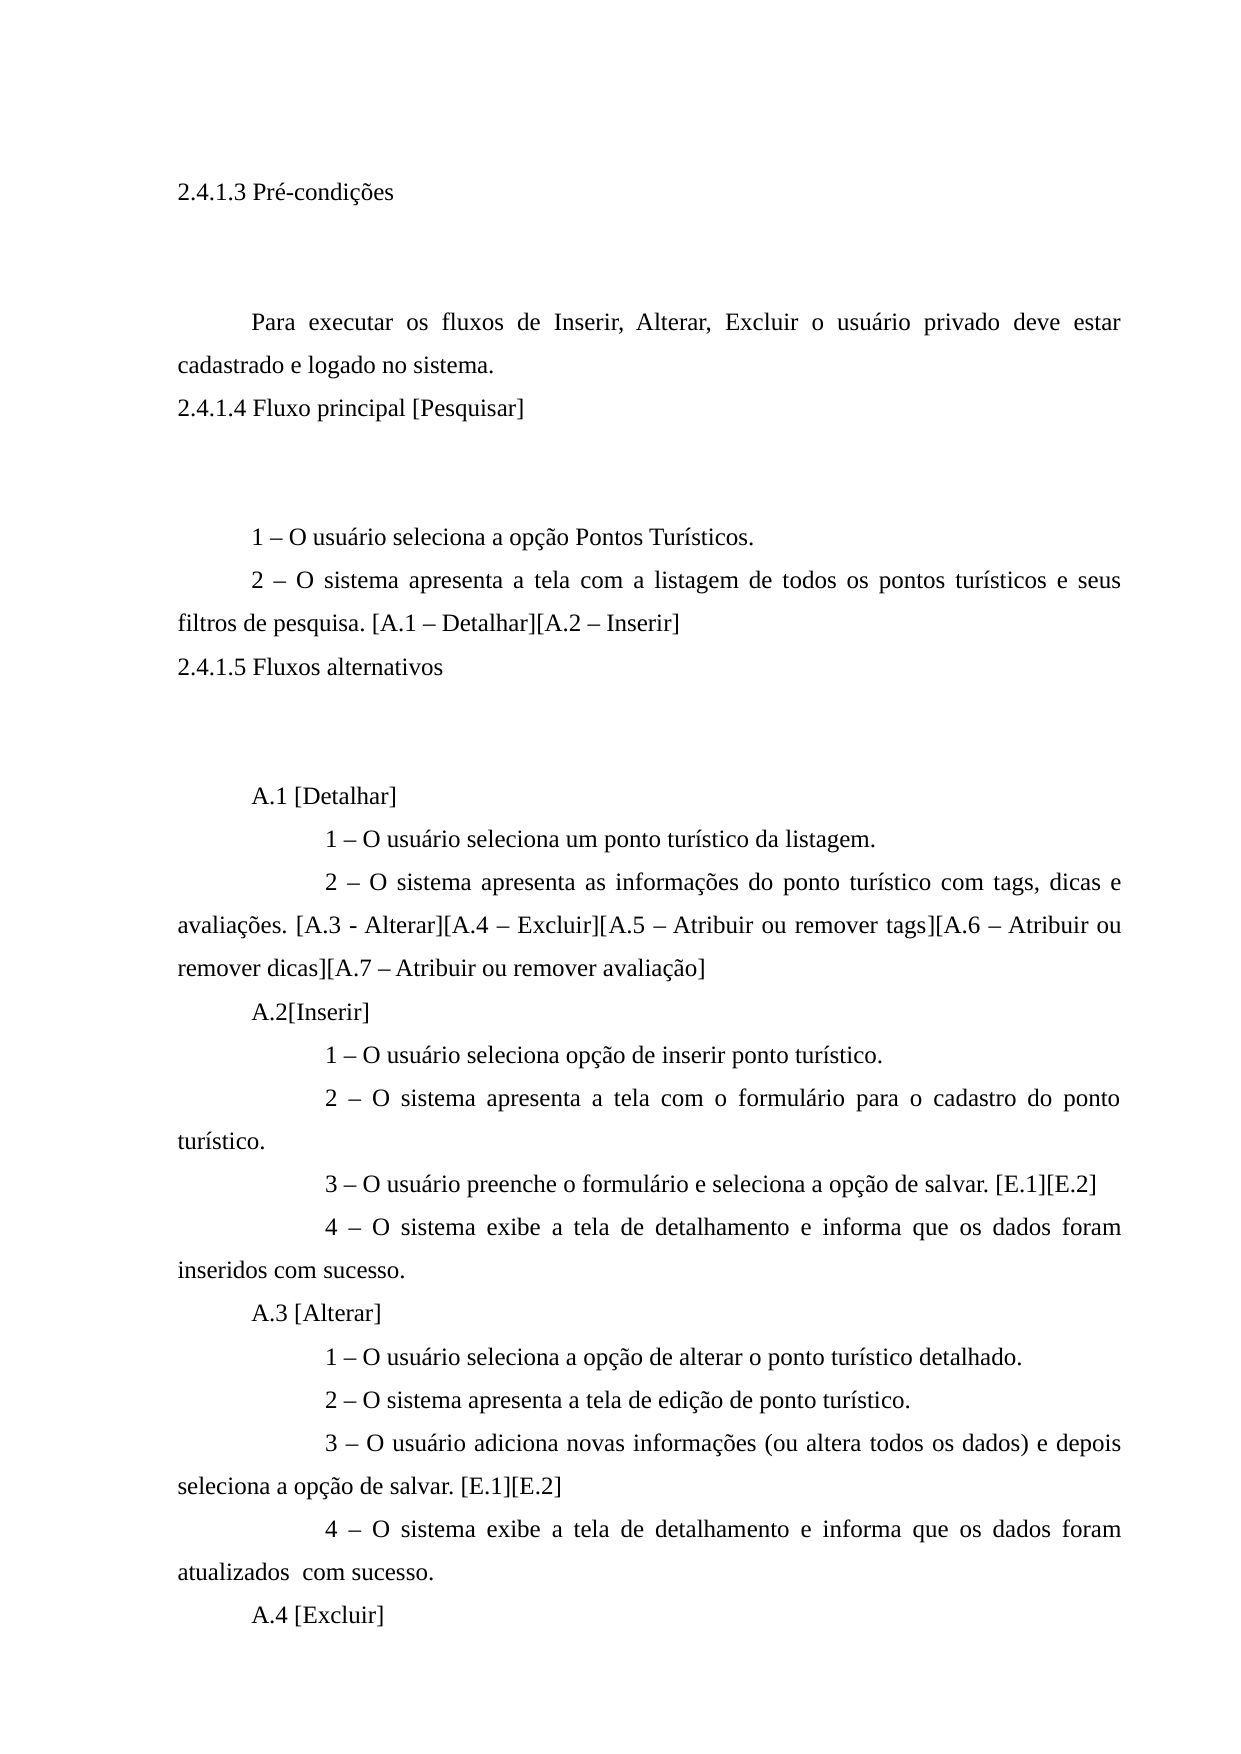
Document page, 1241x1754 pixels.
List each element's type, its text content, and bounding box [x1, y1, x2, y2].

subtitle Fluxos alternativos [177, 652, 1122, 680]
text 1 – O usuário seleciona a opção Pontos Turísticos. [177, 522, 1122, 551]
text A.1 [Detalhar] [177, 781, 1122, 810]
text 2 – O sistema apresenta a tela com o formulário para o cadastro do ponto turístico. [177, 1083, 1122, 1155]
text 4 – O sistema exibe a tela de detalhamento e informa que os dados foram inseridos com sucesso. [177, 1212, 1122, 1284]
text 2 – O sistema apresenta as informações do ponto turístico com tags, dicas e avaliações. [A.3 - Alterar][A.4 – Excluir][A.5 – Atribuir ou remover tags][A.6 – Atribuir ou remover dicas][A.7 – Atribuir ou remover avaliação] [177, 867, 1122, 982]
text A.2[Inserir] [177, 997, 1122, 1025]
text 1 – O usuário seleciona a opção de alterar o ponto turístico detalhado. [177, 1342, 1122, 1370]
subtitle Fluxo principal [Pesquisar] [177, 393, 1122, 422]
text A.4 [Excluir] [177, 1600, 1122, 1629]
text 3 – O usuário adiciona novas informações (ou altera todos os dados) e depois seleciona a opção de salvar. [E.1][E.2] [177, 1428, 1122, 1500]
text 2 – O sistema apresenta a tela com a listagem de todos os pontos turísticos e seus filtros de pesquisa. [A.1 – Detalhar][A.2 – Inserir] [177, 565, 1122, 637]
text 4 – O sistema exibe a tela de detalhamento e informa que os dados foram atualizados com sucesso. [177, 1514, 1122, 1586]
text A.3 [Alterar] [177, 1298, 1122, 1327]
text Para executar os fluxos de Inserir, Alterar, Excluir o usuário privado deve estar cadastrado e logado no sistema. [177, 307, 1122, 378]
text 3 – O usuário preenche o formulário e seleciona a opção de salvar. [E.1][E.2] [177, 1169, 1122, 1198]
subtitle Pré-condições [177, 177, 1122, 206]
text 1 – O usuário seleciona opção de inserir ponto turístico. [177, 1040, 1122, 1068]
text 1 – O usuário seleciona um ponto turístico da listagem. [177, 824, 1122, 853]
text 2 – O sistema apresenta a tela de edição de ponto turístico. [177, 1385, 1122, 1413]
